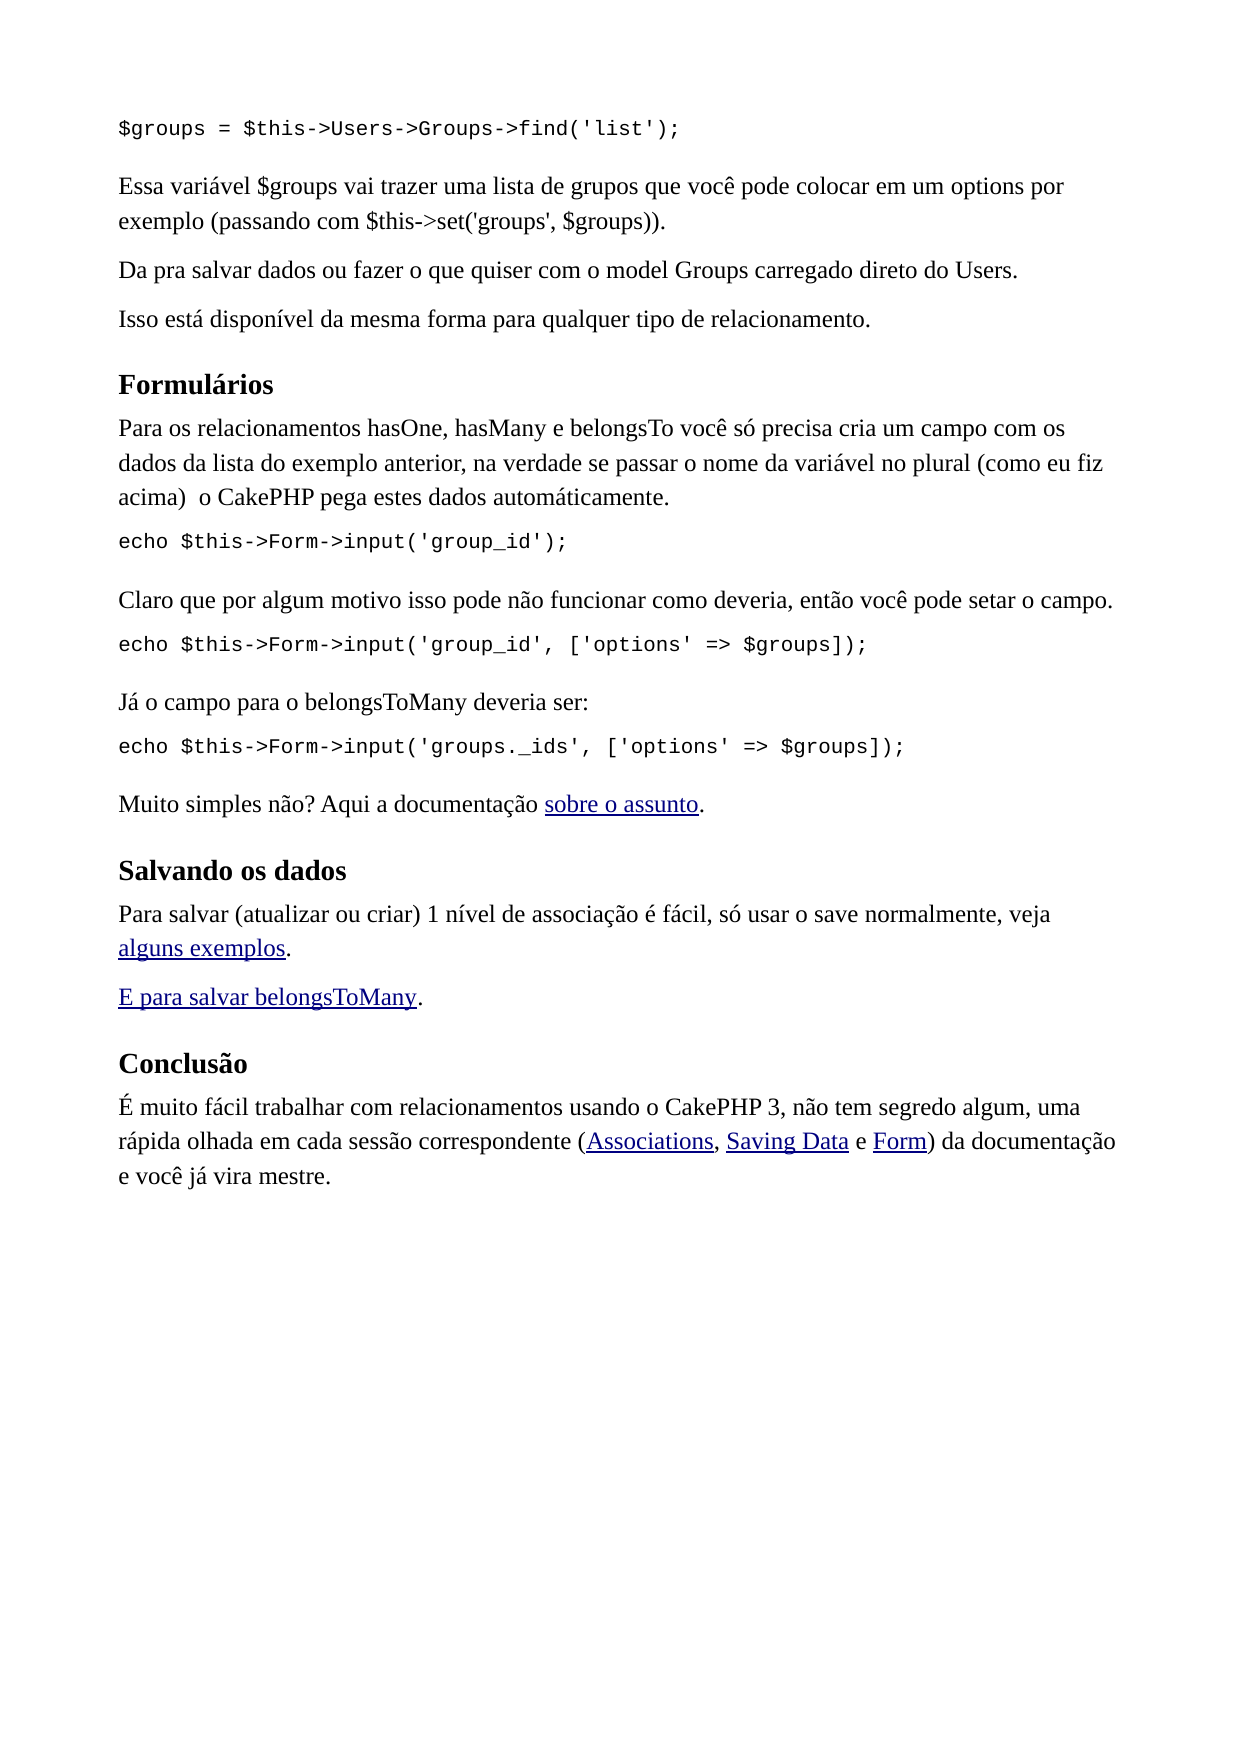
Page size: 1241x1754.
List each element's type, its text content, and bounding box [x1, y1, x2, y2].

text Já o campo para o belongsToMany deveria ser: [118, 687, 1122, 716]
text Claro que por algum motivo isso pode não funcionar como deveria, então você pode setar o campo. [118, 585, 1122, 613]
text É muito fácil trabalhar com relacionamentos usando o CakePHP 3, não tem segredo algum, uma rápida olhada em cada sessão correspondente (Associations, Saving Data e Form) da documentação e você já vira mestre. [118, 1092, 1122, 1190]
text echo $this->Form->input('group_id'); [118, 532, 1122, 555]
text Isso está disponível da mesma forma para qualquer tipo de relacionamento. [118, 304, 1122, 333]
text Para salvar (atualizar ou criar) 1 nível de associação é fácil, só usar o save normalmente, veja alguns exemplos. [118, 899, 1122, 962]
text Da pra salvar dados ou fazer o que quiser com o model Groups carregado direto do Users. [118, 255, 1122, 283]
text Para os relacionamentos hasOne, hasMany e belongsTo você só precisa cria um campo com os dados da lista do exemplo anterior, na verdade se passar o nome da variável no plural (como eu fiz acima) o CakePHP pega estes dados automáticamente. [118, 413, 1122, 511]
subtitle Salvando os dados [118, 853, 1122, 886]
text echo $this->Form->input('group_id', ['options' => $groups]); [118, 634, 1122, 657]
text echo $this->Form->input('groups._ids', ['options' => $groups]); [118, 736, 1122, 759]
text Essa variável $groups vai trazer uma lista de grupos que você pode colocar em um options por exemplo (passando com $this->set('groups', $groups)). [118, 171, 1122, 234]
text $groups = $this->Users->Groups->find('list'); [118, 118, 1122, 142]
subtitle Conclusão [118, 1046, 1122, 1079]
subtitle Formulários [118, 367, 1122, 401]
text Muito simples não? Aqui a documentação sobre o assunto. [118, 789, 1122, 818]
text E para salvar belongsToMany. [118, 982, 1122, 1011]
